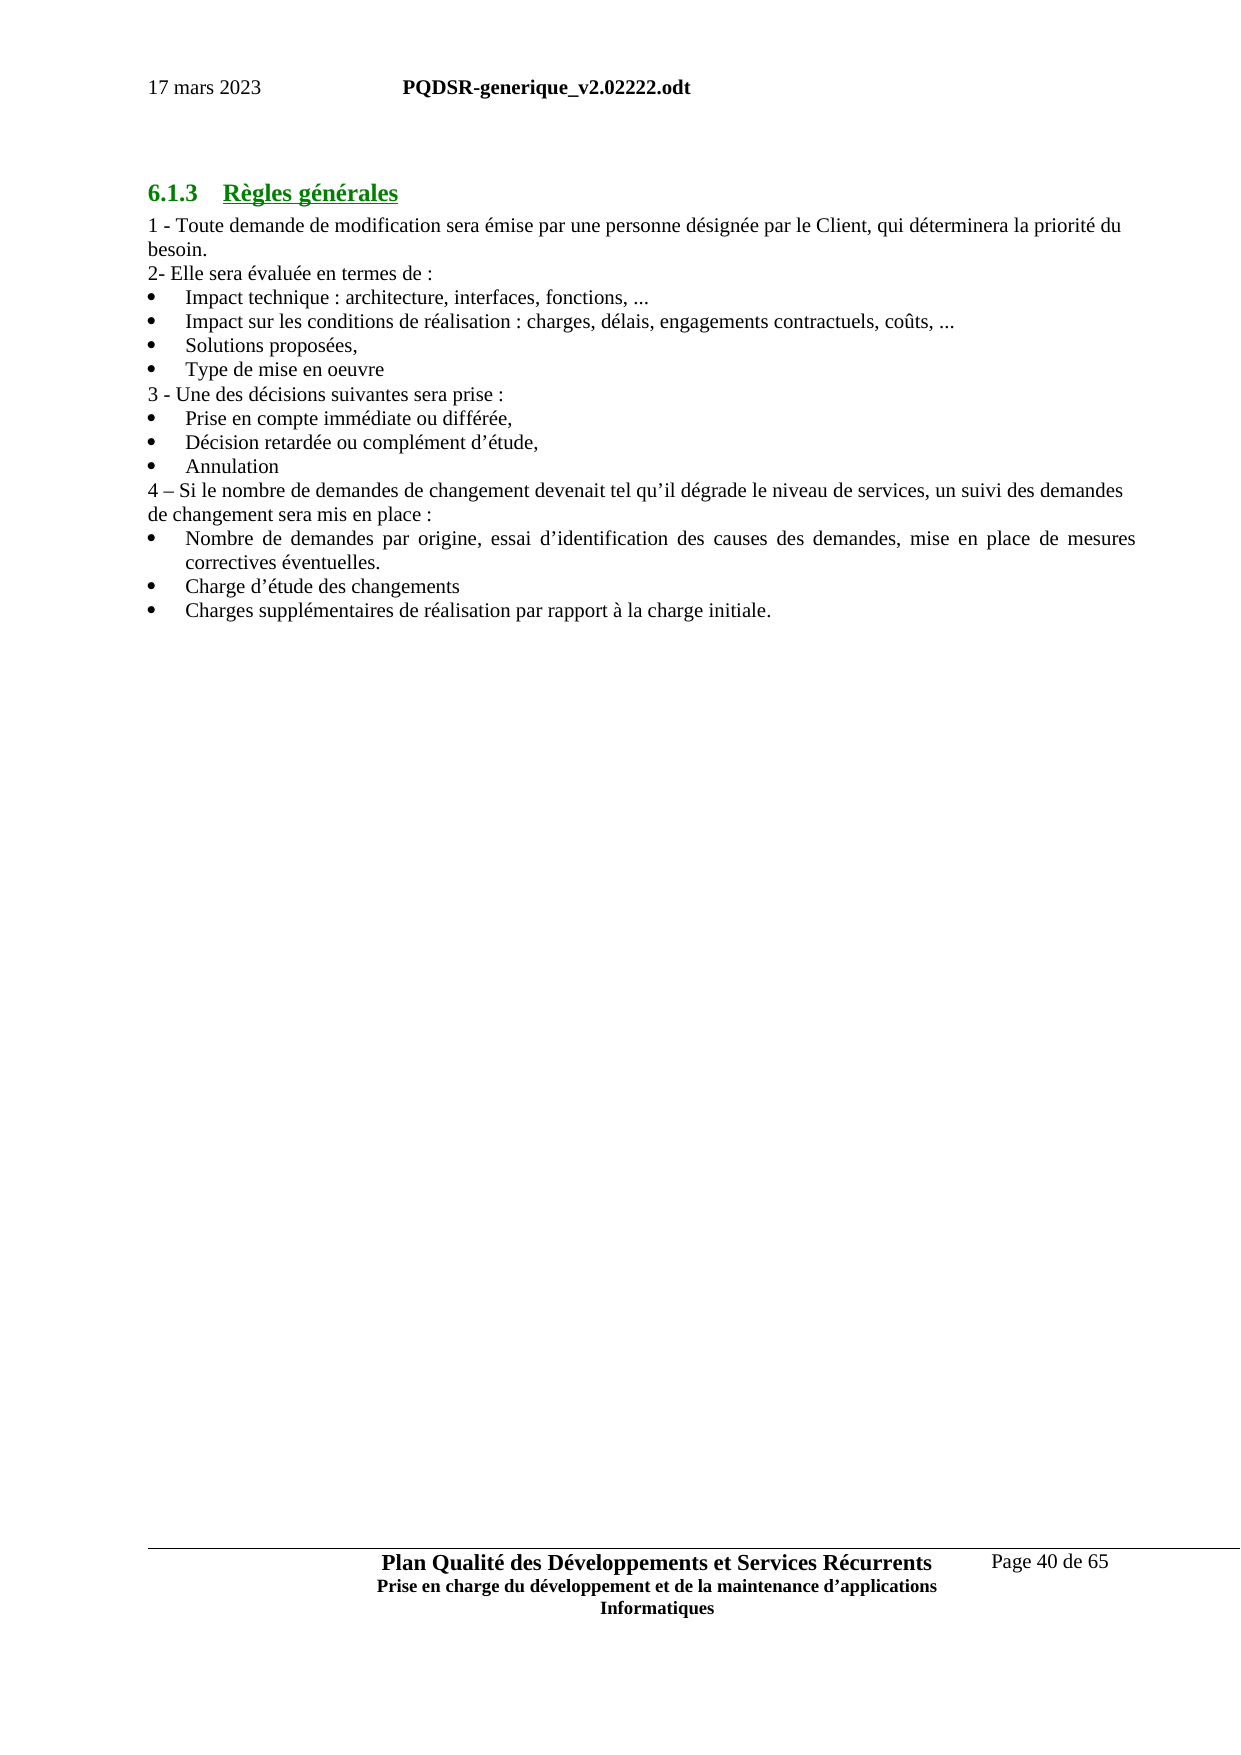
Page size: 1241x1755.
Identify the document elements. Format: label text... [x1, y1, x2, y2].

subtitle Règles générales [148, 178, 1137, 207]
text 4 – Si le nombre de demandes de changement devenait tel qu’il dégrade le niveau de services, un suivi des demandes de changement sera mis en place : [148, 478, 1137, 526]
list Nombre de demandes par origine, essai d’identification des causes des demandes, mise en place de mesures correctives éventuelles. [148, 526, 1137, 574]
list Charge d’étude des changements [148, 574, 1137, 598]
text 3 - Une des décisions suivantes sera prise : [148, 381, 1137, 406]
text 1 - Toute demande de modification sera émise par une personne désignée par le Client, qui déterminera la priorité du besoin. [148, 213, 1137, 261]
list Solutions proposées, [148, 333, 1137, 357]
list Prise en compte immédiate ou différée, [148, 406, 1137, 429]
list Annulation [148, 454, 1137, 478]
list Décision retardée ou complément d’étude, [148, 429, 1137, 454]
list Charges supplémentaires de réalisation par rapport à la charge initiale. [148, 598, 1137, 622]
list Impact sur les conditions de réalisation : charges, délais, engagements contractuels, coûts, ... [148, 309, 1137, 333]
list Impact technique : architecture, interfaces, fonctions, ... [148, 285, 1137, 309]
text 2- Elle sera évaluée en termes de : [148, 261, 1137, 285]
list Type de mise en oeuvre [148, 357, 1137, 381]
